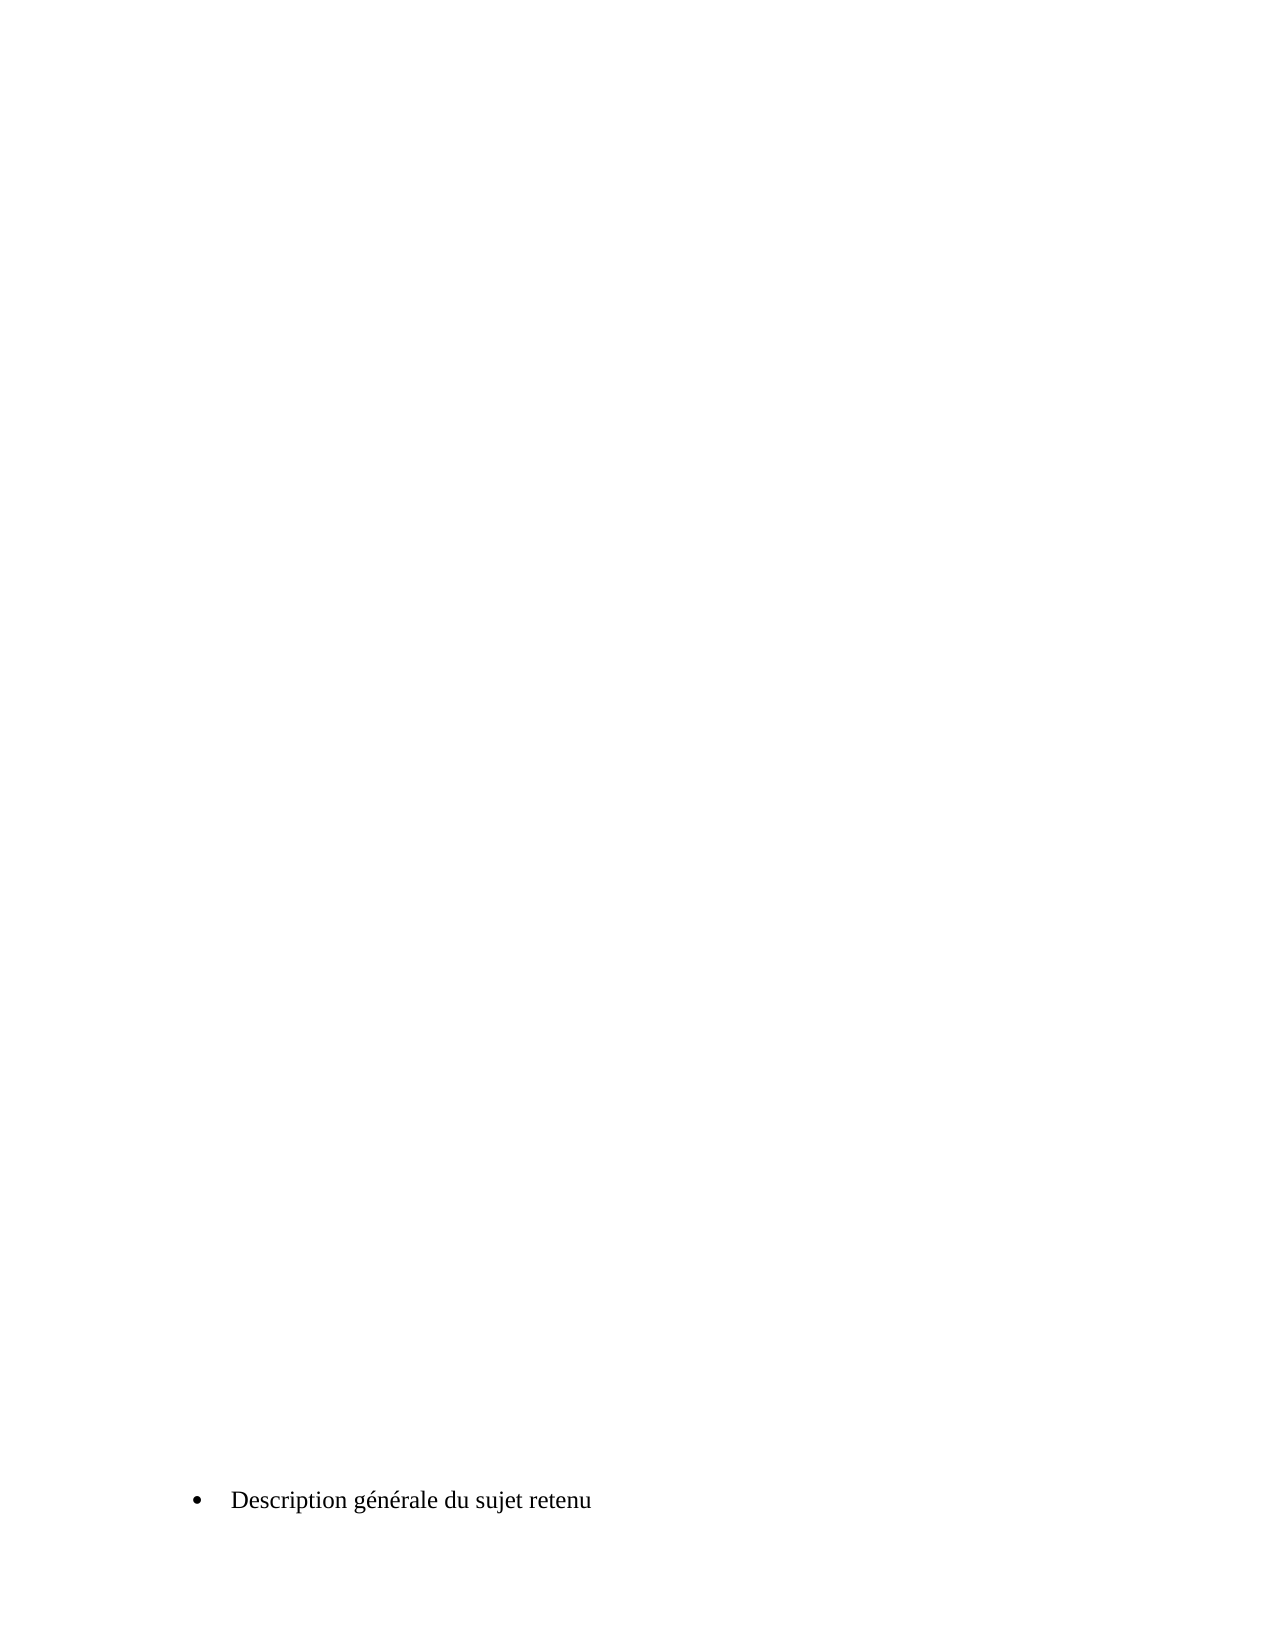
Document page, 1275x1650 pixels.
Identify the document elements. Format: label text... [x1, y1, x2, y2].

list Description générale du sujet retenu [193, 1485, 1157, 1514]
